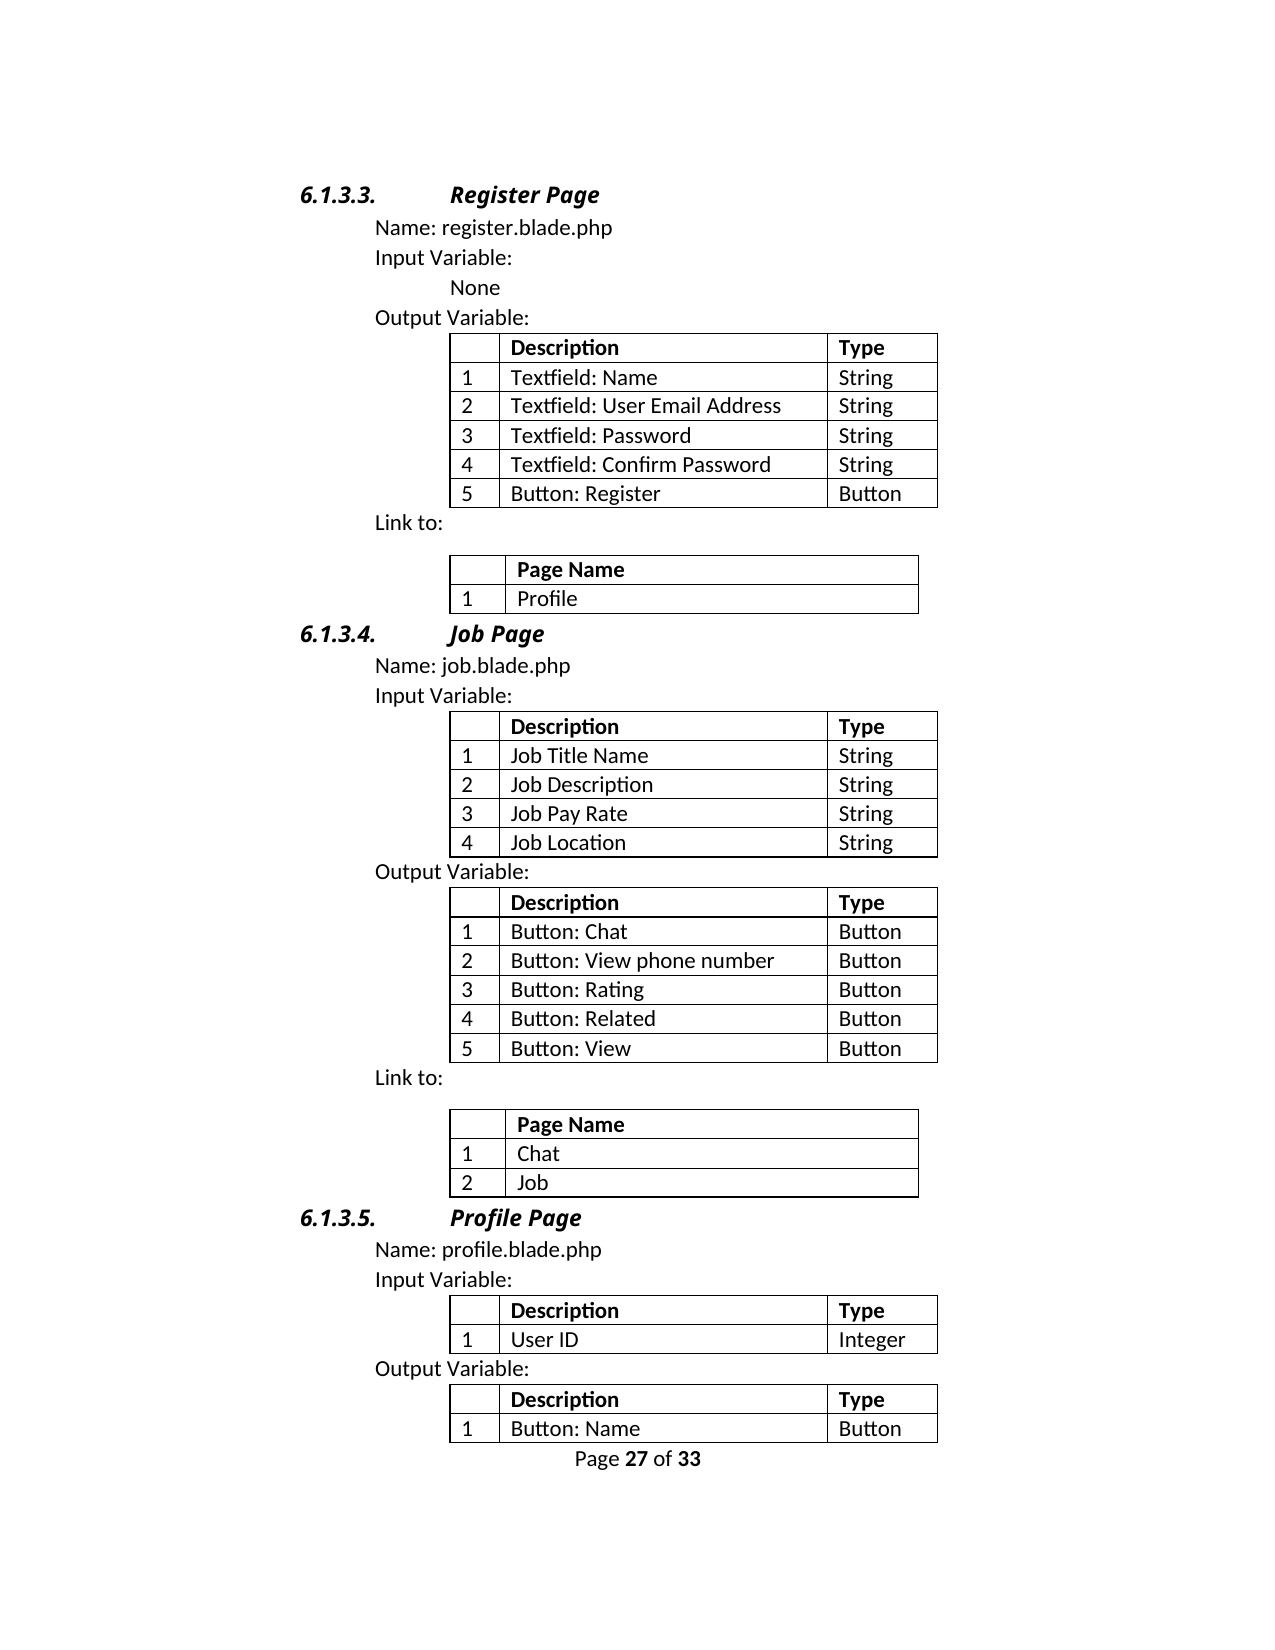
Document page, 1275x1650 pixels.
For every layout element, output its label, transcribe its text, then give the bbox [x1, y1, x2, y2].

table_header [451, 556, 505, 583]
table_cell 2 [451, 946, 499, 974]
table_cell String [828, 828, 937, 856]
text Output Variable: [375, 857, 1125, 885]
text Output Variable: [375, 1354, 1125, 1382]
table_cell String [828, 770, 937, 798]
table_cell Button: Name [500, 1414, 827, 1442]
table_cell 4 [451, 828, 499, 856]
table_header Type [828, 1296, 937, 1324]
table_cell String [828, 421, 937, 449]
table_cell Textfield: User Email Address [500, 392, 827, 420]
table_header [451, 888, 499, 916]
table_header Description [500, 1296, 827, 1324]
table_cell Job [506, 1169, 918, 1196]
table_cell Button: Rating [500, 976, 827, 1003]
table_cell String [828, 363, 937, 391]
table_header [451, 1296, 499, 1324]
table_cell 5 [451, 479, 499, 507]
table_cell 3 [451, 799, 499, 827]
table_cell Button: Related [500, 1005, 827, 1033]
table_header Type [828, 1385, 937, 1413]
table_header Type [828, 334, 937, 362]
text Output Variable: [375, 303, 1125, 331]
table_cell Button [828, 1414, 937, 1442]
table_cell String [828, 450, 937, 478]
table_cell String [828, 741, 937, 769]
table_cell 3 [451, 421, 499, 449]
text Link to: [375, 508, 1125, 536]
table_cell Button [828, 976, 937, 1003]
table_cell 3 [451, 976, 499, 1003]
table_cell 1 [451, 363, 499, 391]
text Name: job.blade.php [375, 651, 1125, 679]
table_cell Button: Chat [500, 918, 827, 945]
table_cell 1 [451, 1414, 499, 1442]
table_cell Job Description [500, 770, 827, 798]
table_cell Button [828, 918, 937, 945]
table_cell Chat [506, 1139, 918, 1167]
table_header Description [500, 334, 827, 362]
table_cell 1 [451, 918, 499, 945]
table_cell Job Pay Rate [500, 799, 827, 827]
table_cell User ID [500, 1325, 827, 1353]
table_cell 2 [451, 770, 499, 798]
table_cell 1 [451, 1139, 505, 1167]
table_cell String [828, 392, 937, 420]
text Link to: [375, 1063, 1125, 1091]
text Input Variable: [375, 1265, 1125, 1293]
table_cell Button [828, 946, 937, 974]
table_cell Integer [828, 1325, 937, 1353]
table_cell String [828, 799, 937, 827]
table_header Page Name [506, 556, 918, 583]
table_cell Textfield: Name [500, 363, 827, 391]
text Name: profile.blade.php [375, 1235, 1125, 1263]
table_header [451, 1385, 499, 1413]
table_cell 2 [451, 392, 499, 420]
table_header Type [828, 888, 937, 916]
table_cell Button: Register [500, 479, 827, 507]
table_cell 5 [451, 1034, 499, 1062]
table_cell Button: View [500, 1034, 827, 1062]
table_header [451, 334, 499, 362]
table_header Description [500, 1385, 827, 1413]
table_cell 2 [451, 1169, 505, 1196]
subtitle Register Page [300, 179, 1125, 211]
table_cell Button [828, 1005, 937, 1033]
table_cell Textfield: Confirm Password [500, 450, 827, 478]
text Input Variable: [375, 681, 1125, 709]
subtitle Job Page [300, 618, 1125, 649]
table_cell 1 [451, 741, 499, 769]
subtitle Profile Page [300, 1202, 1125, 1233]
table_cell Textfield: Password [500, 421, 827, 449]
text None [375, 273, 1125, 301]
table_cell Button [828, 1034, 937, 1062]
table_cell Job Title Name [500, 741, 827, 769]
table_cell Profile [506, 585, 918, 613]
text Input Variable: [375, 243, 1125, 271]
table_cell 1 [451, 1325, 499, 1353]
table_cell Button: View phone number [500, 946, 827, 974]
table_cell 4 [451, 450, 499, 478]
table_cell 1 [451, 585, 505, 613]
table_cell Button [828, 479, 937, 507]
table_header Description [500, 888, 827, 916]
table_header Page Name [506, 1110, 918, 1138]
table_header Type [828, 712, 937, 740]
table_header Description [500, 712, 827, 740]
text Name: register.blade.php [375, 213, 1125, 241]
table_cell 4 [451, 1005, 499, 1033]
table_header [451, 712, 499, 740]
table_header [451, 1110, 505, 1138]
table_cell Job Location [500, 828, 827, 856]
